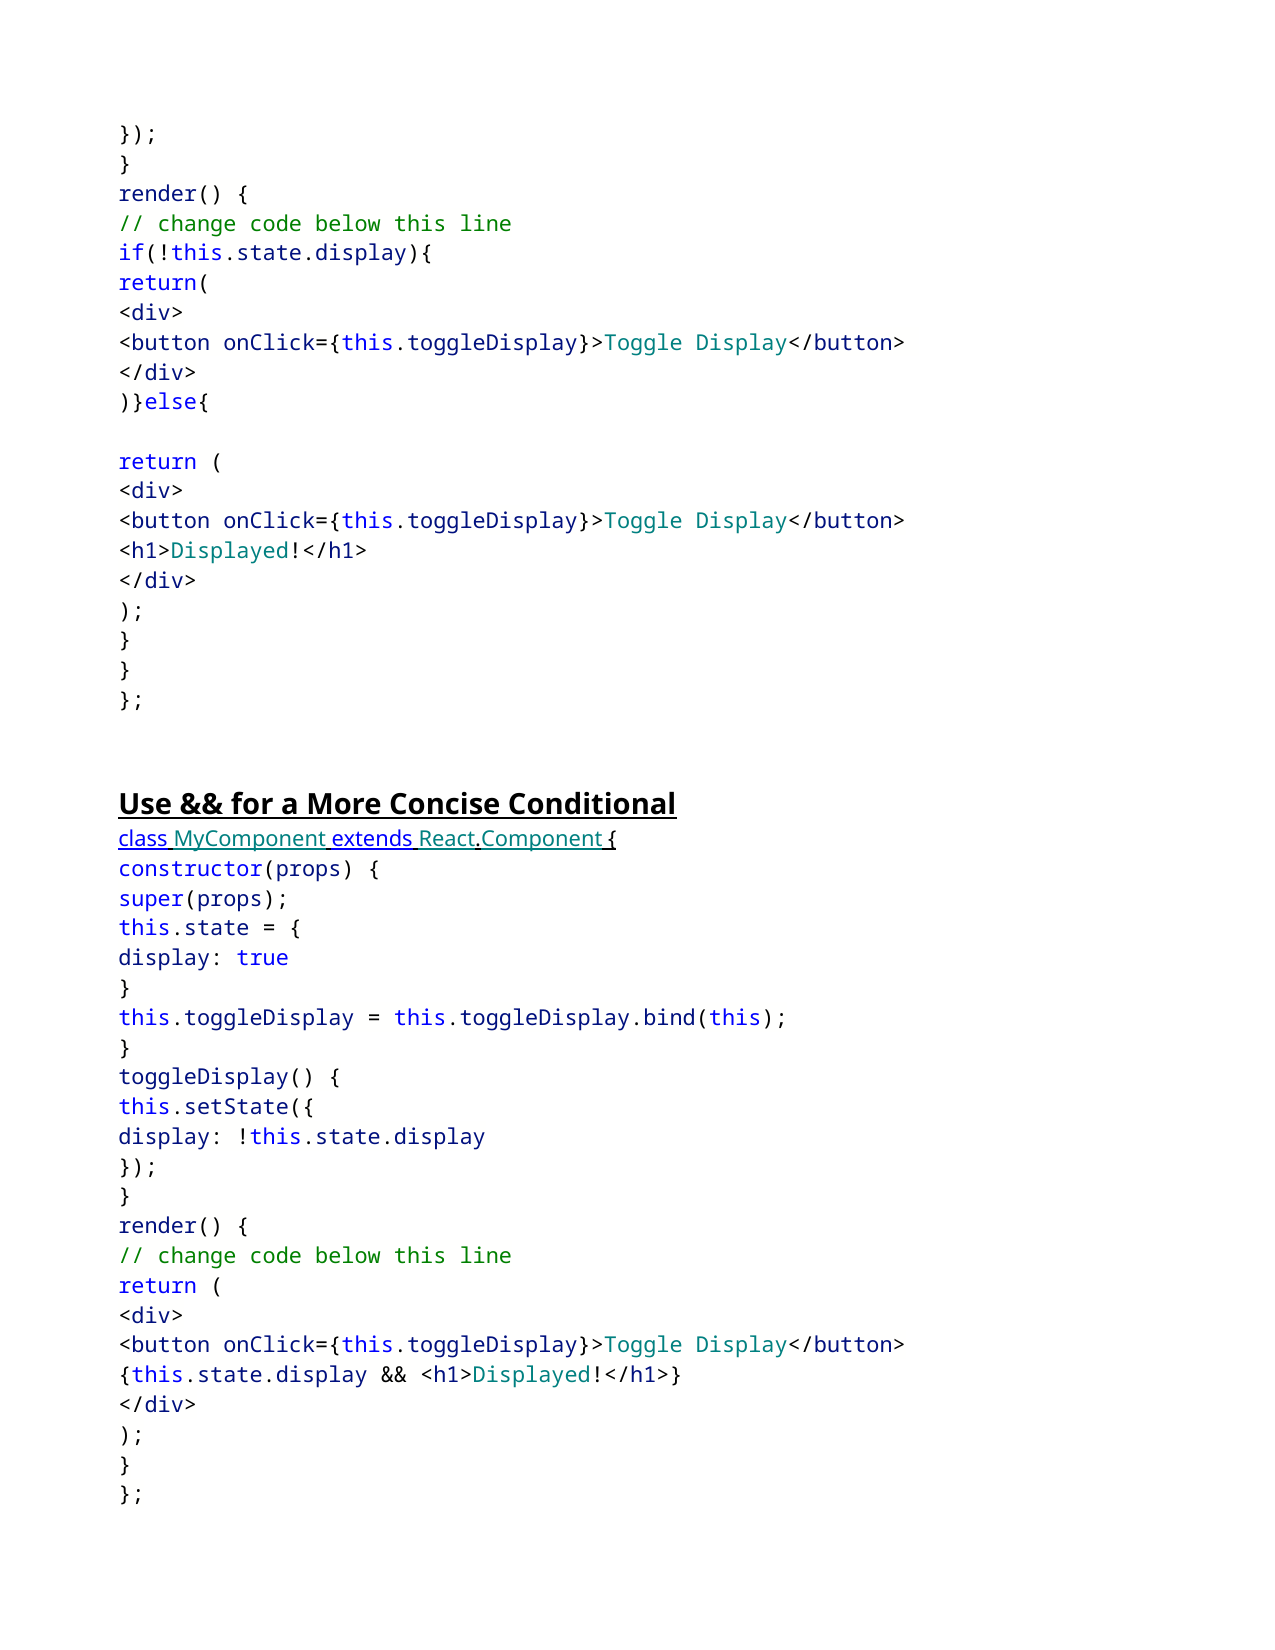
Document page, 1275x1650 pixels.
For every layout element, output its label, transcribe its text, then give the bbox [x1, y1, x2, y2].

text display: true [118, 942, 1157, 972]
text <div> [118, 1300, 1157, 1329]
text Use && for a More Concise Conditional [118, 783, 1157, 823]
text } [118, 624, 1157, 654]
text <h1>Displayed!</h1> [118, 535, 1157, 565]
text this.toggleDisplay = this.toggleDisplay.bind(this); [118, 1002, 1157, 1032]
text <button onClick={this.toggleDisplay}>Toggle Display</button> [118, 1329, 1157, 1359]
text <button onClick={this.toggleDisplay}>Toggle Display</button> [118, 505, 1157, 535]
text )}else{ [118, 386, 1157, 416]
text }); [118, 1151, 1157, 1181]
text toggleDisplay() { [118, 1061, 1157, 1091]
text if(!this.state.display){ [118, 237, 1157, 267]
text }; [118, 684, 1157, 714]
text return( [118, 267, 1157, 297]
text } [118, 1032, 1157, 1061]
text } [118, 972, 1157, 1002]
text constructor(props) { [118, 853, 1157, 883]
text super(props); [118, 883, 1157, 912]
text this.state = { [118, 912, 1157, 942]
text {this.state.display && <h1>Displayed!</h1>} [118, 1359, 1157, 1389]
text } [118, 654, 1157, 684]
text } [118, 1449, 1157, 1478]
text }; [118, 1478, 1157, 1508]
text render() { [118, 1210, 1157, 1240]
text <button onClick={this.toggleDisplay}>Toggle Display</button> [118, 327, 1157, 356]
text class MyComponent extends React.Component { [118, 823, 1157, 853]
text display: !this.state.display [118, 1121, 1157, 1151]
text // change code below this line [118, 1240, 1157, 1270]
text <div> [118, 476, 1157, 505]
text render() { [118, 178, 1157, 207]
text }); [118, 118, 1157, 148]
text </div> [118, 1389, 1157, 1419]
text return ( [118, 446, 1157, 476]
text </div> [118, 565, 1157, 595]
text } [118, 1181, 1157, 1210]
text ); [118, 1419, 1157, 1449]
text this.setState({ [118, 1091, 1157, 1121]
text // change code below this line [118, 207, 1157, 237]
text <div> [118, 297, 1157, 327]
text return ( [118, 1270, 1157, 1300]
text </div> [118, 356, 1157, 386]
text } [118, 148, 1157, 178]
text ); [118, 595, 1157, 624]
